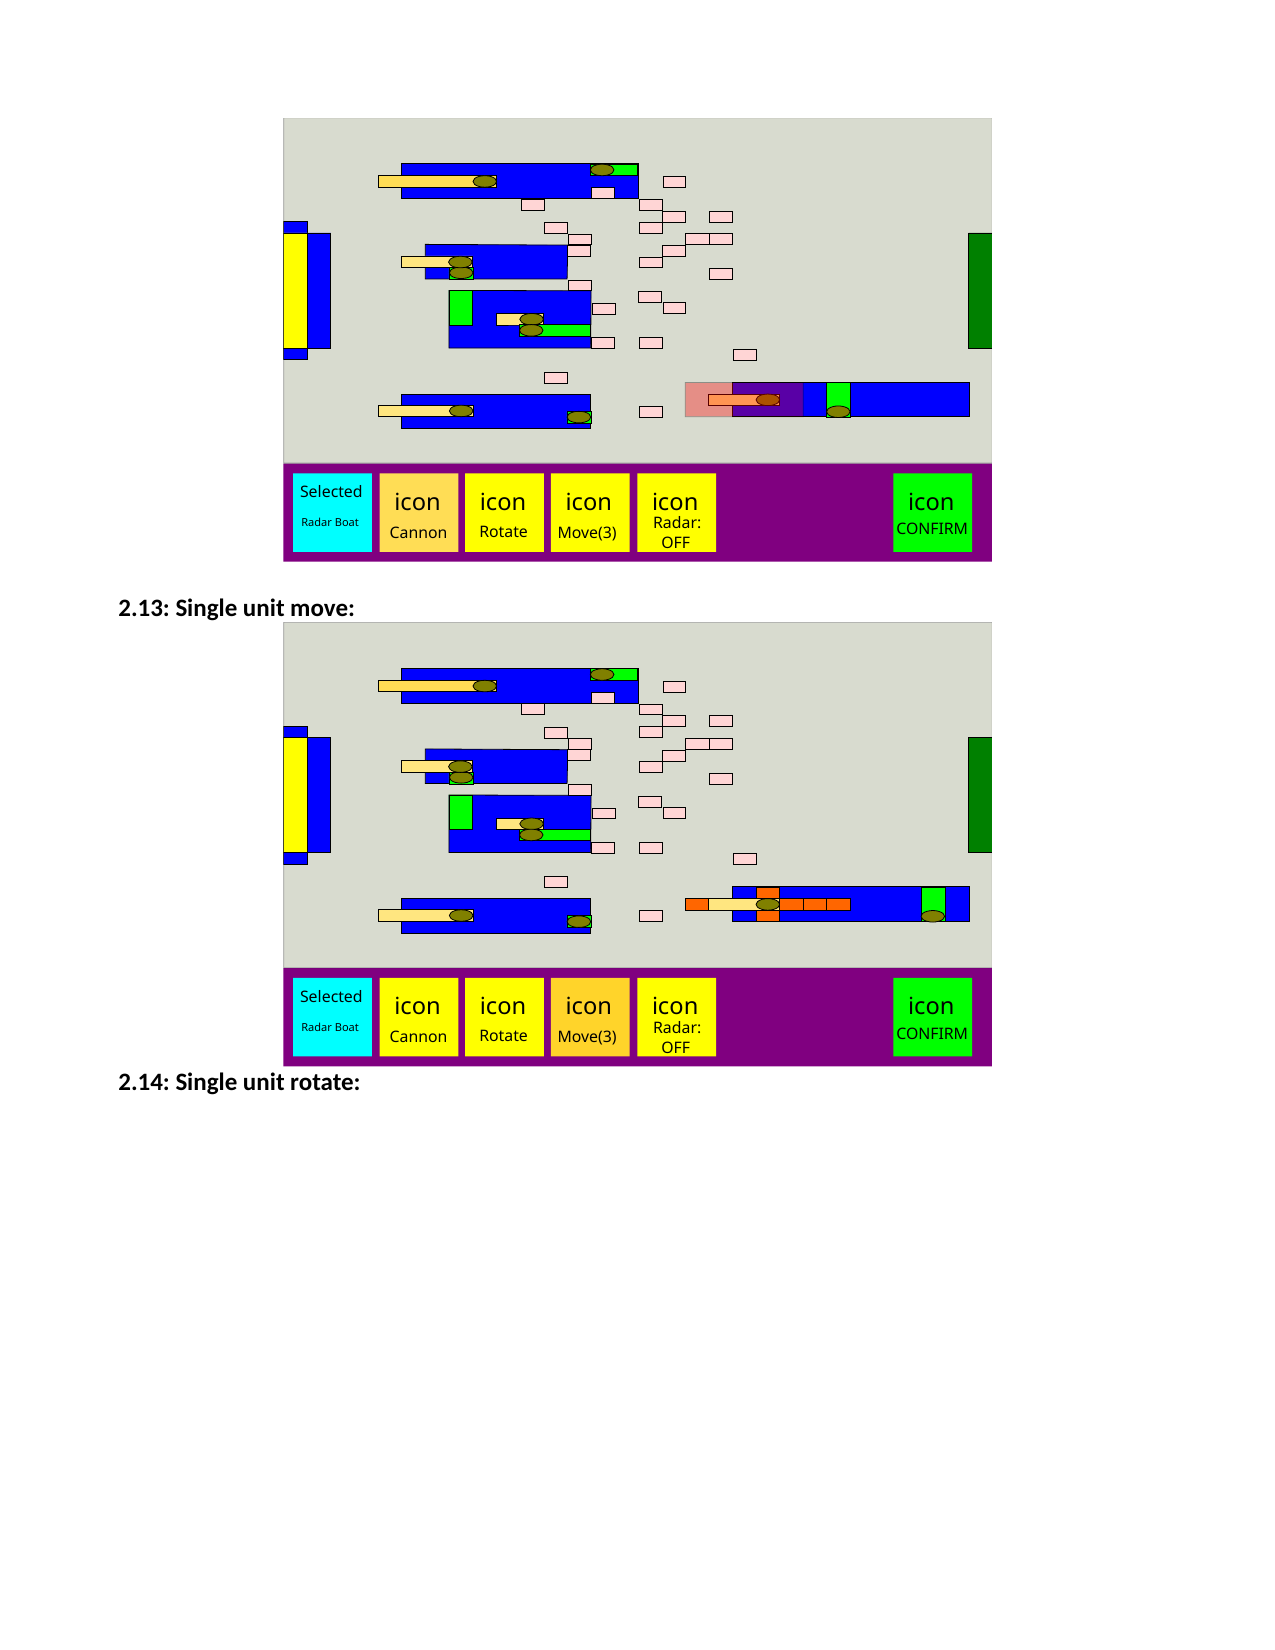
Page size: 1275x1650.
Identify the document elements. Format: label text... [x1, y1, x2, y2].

text 2.14: Single unit rotate: [118, 623, 1157, 1097]
text 2.13: Single unit move: [118, 592, 1157, 623]
